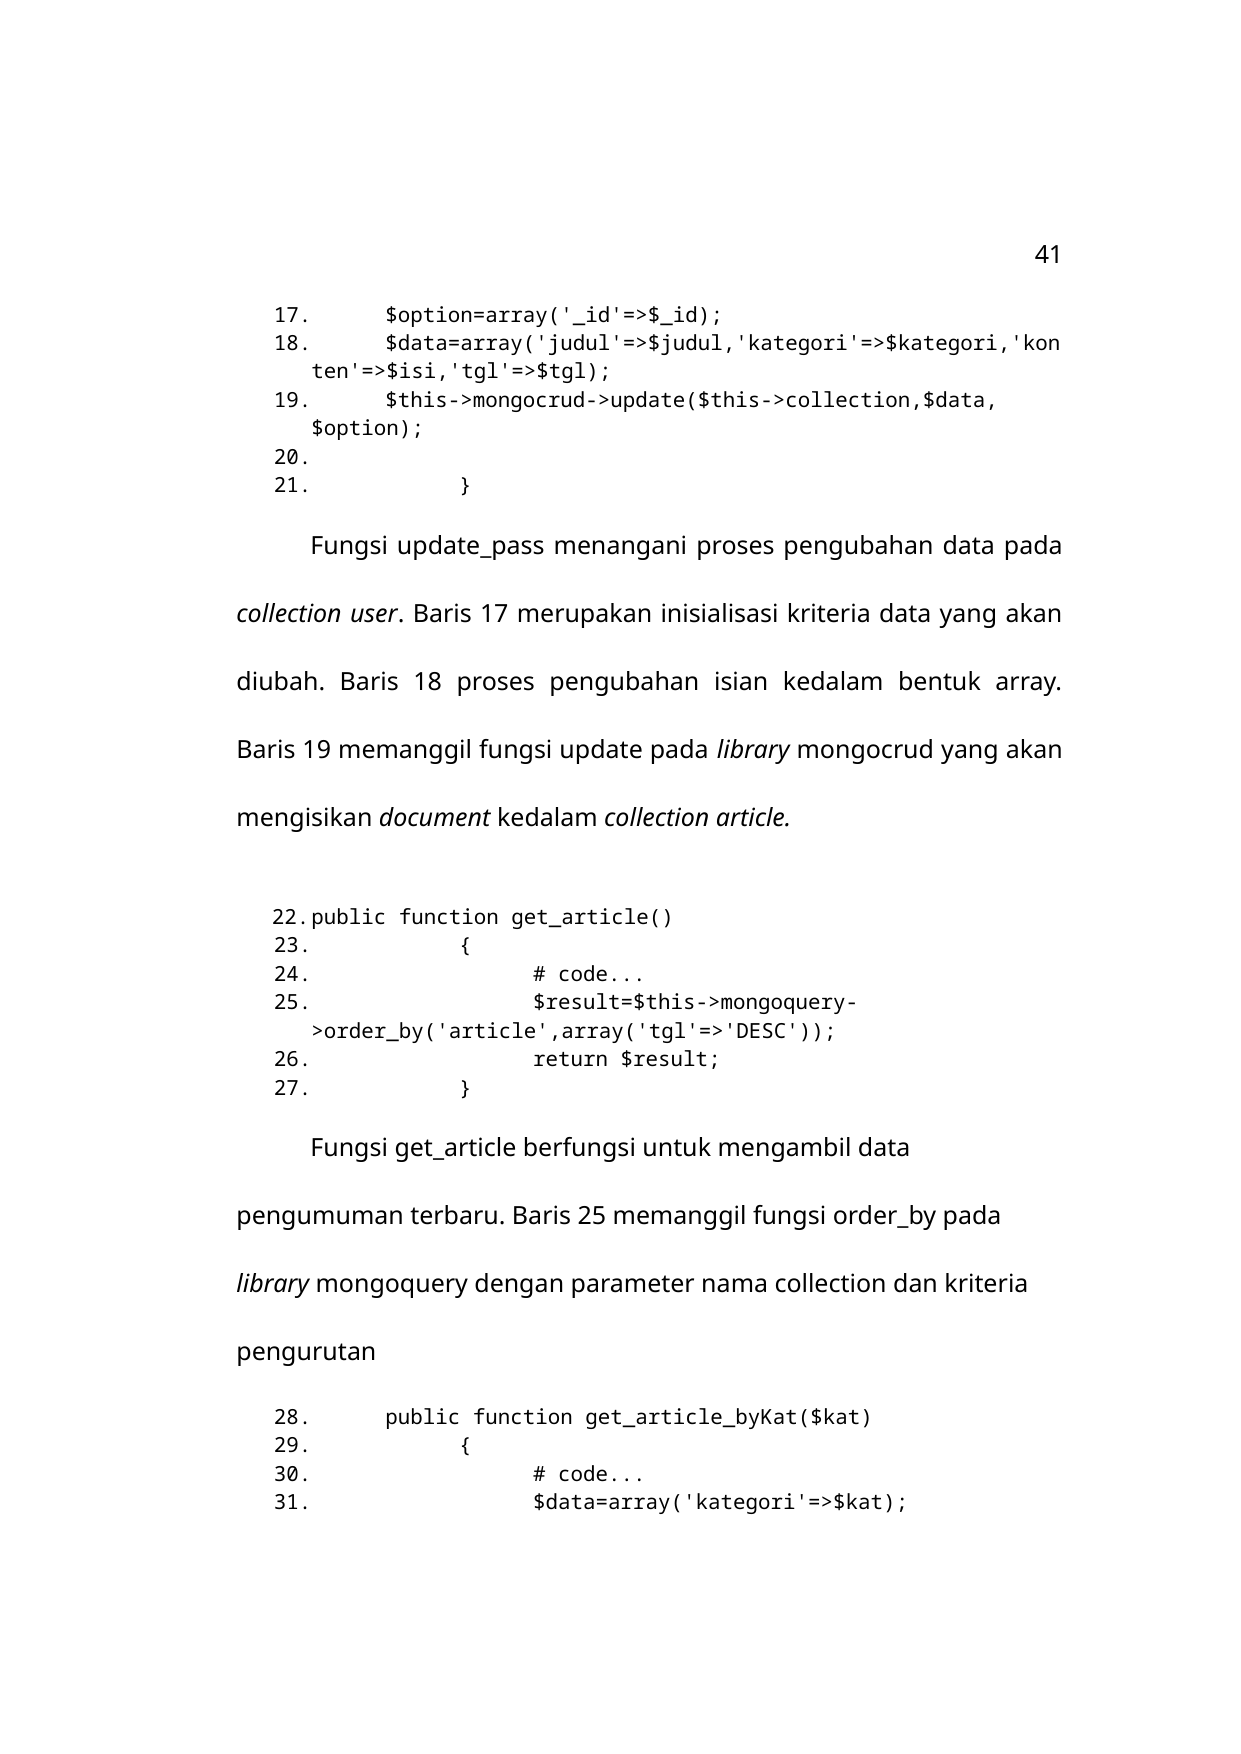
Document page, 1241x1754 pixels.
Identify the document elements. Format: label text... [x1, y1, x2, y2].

list $result=$this->mongoquery->order_by('article',array('tgl'=>'DESC')); [274, 987, 1063, 1044]
list return $result; [274, 1044, 1063, 1073]
list } [274, 470, 1063, 499]
list # code... [274, 1459, 1063, 1487]
list $this->mongocrud->update($this->collection,$data,$option); [274, 385, 1063, 442]
list } [274, 1073, 1063, 1101]
list { [274, 930, 1063, 959]
list { [274, 1430, 1063, 1459]
text Fungsi update_pass menangani proses pengubahan data pada collection user. Baris 17 merupakan inisialisasi kriteria data yang akan diubah. Baris 18 proses pengubahan isian kedalam bentuk array. Baris 19 memanggil fungsi update pada library mongocrud yang akan mengisikan document kedalam collection article. [236, 527, 1063, 834]
list $data=array('kategori'=>$kat); [274, 1487, 1063, 1516]
list $option=array('_id'=>$_id); [274, 300, 1063, 328]
list public function get_article_byKat($kat) [274, 1402, 1063, 1430]
list public function get_article() [272, 902, 1063, 930]
text Fungsi get_article berfungsi untuk mengambil data pengumuman terbaru. Baris 25 memanggil fungsi order_by pada library mongoquery dengan parameter nama collection dan kriteria pengurutan [236, 1129, 1063, 1368]
list $data=array('judul'=>$judul,'kategori'=>$kategori,'konten'=>$isi,'tgl'=>$tgl); [274, 328, 1063, 385]
list # code... [274, 959, 1063, 987]
